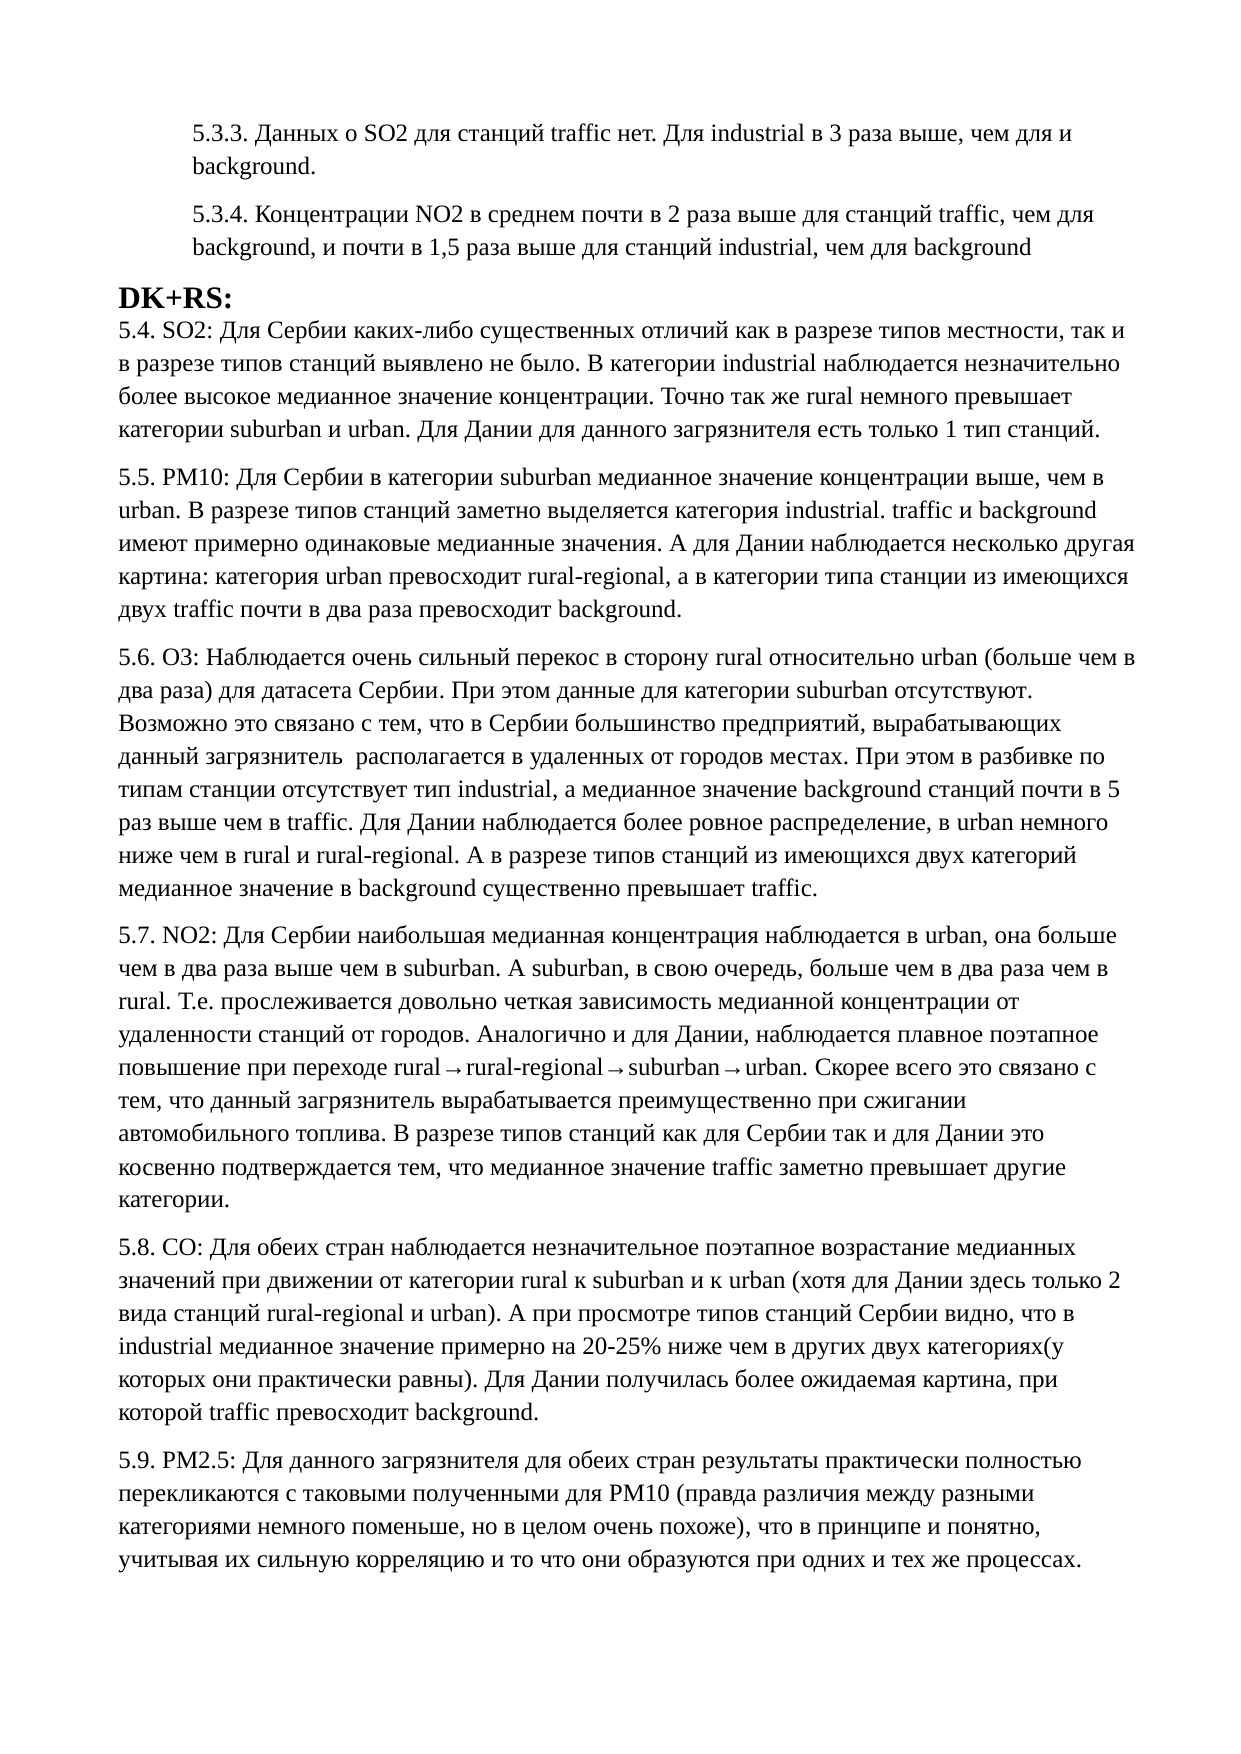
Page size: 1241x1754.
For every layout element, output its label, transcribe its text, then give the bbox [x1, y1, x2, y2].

text 5.7. NO2: Для Сербии наибольшая медианная концентрация наблюдается в urban, она больше чем в два раза выше чем в suburban. А suburban, в свою очередь, больше чем в два раза чем в rural. Т.е. прослеживается довольно четкая зависимость медианной концентрации от удаленности станций от городов. Аналогично и для Дании, наблюдается плавное поэтапное повышение при переходе rural→rural-regional→suburban→urban. Скорее всего это связано с тем, что данный загрязнитель вырабатывается преимущественно при сжигании автомобильного топлива. В разрезе типов станций как для Сербии так и для Дании это косвенно подтверждается тем, что медианное значение traffic заметно превышает другие категории. [118, 920, 1140, 1213]
text 5.5. PM10: Для Сербии в категории suburban медианное значение концентрации выше, чем в urban. В разрезе типов станций заметно выделяется категория industrial. traffic и background имеют примерно одинаковые медианные значения. А для Дании наблюдается несколько другая картина: категория urban превосходит rural-regional, а в категории типа станции из имеющихся двух traffic почти в два раза превосходит background. [118, 462, 1140, 623]
text 5.9. PM2.5: Для данного загрязнителя для обеих стран результаты практически полностью перекликаются с таковыми полученными для PM10 (правда различия между разными категориями немного поменьше, но в целом очень похоже), что в принципе и понятно, учитывая их сильную корреляцию и то что они образуются при одних и тех же процессах. [118, 1445, 1140, 1573]
text 5.3.3. Данных о SO2 для станций traffic нет. Для industrial в 3 раза выше, чем для и background. [118, 118, 1140, 180]
text 5.4. SO2: Для Сербии каких-либо существенных отличий как в разрезе типов местности, так и в разрезе типов станций выявлено не было. В категории industrial наблюдается незначительно более высокое медианное значение концентрации. Точно так же rural немного превышает категории suburban и urban. Для Дании для данного загрязнителя есть только 1 тип станций. [118, 315, 1140, 443]
text 5.6. О3: Наблюдается очень сильный перекос в сторону rural относительно urban (больше чем в два раза) для датасета Сербии. При этом данные для категории suburban отсутствуют. Возможно это связано с тем, что в Сербии большинство предприятий, вырабатывающих данный загрязнитель располагается в удаленных от городов местах. При этом в разбивке по типам станции отсутствует тип industrial, а медианное значение background станций почти в 5 раз выше чем в traffic. Для Дании наблюдается более ровное распределение, в urban немного ниже чем в rural и rural-regional. А в разрезе типов станций из имеющихся двух категорий медианное значение в background существенно превышает traffic. [118, 642, 1140, 902]
text DK+RS: [118, 279, 1140, 315]
text 5.3.4. Концентрации NO2 в среднем почти в 2 раза выше для станций traffic, чем для background, и почти в 1,5 раза выше для станций industrial, чем для background [118, 199, 1140, 261]
text 5.8. CO: Для обеих стран наблюдается незначительное поэтапное возрастание медианных значений при движении от категории rural к suburban и к urban (хотя для Дании здесь только 2 вида станций rural-regional и urban). А при просмотре типов станций Сербии видно, что в industrial медианное значение примерно на 20-25% ниже чем в других двух категориях(у которых они практически равны). Для Дании получилась более ожидаемая картина, при которой traffic превосходит background. [118, 1232, 1140, 1426]
